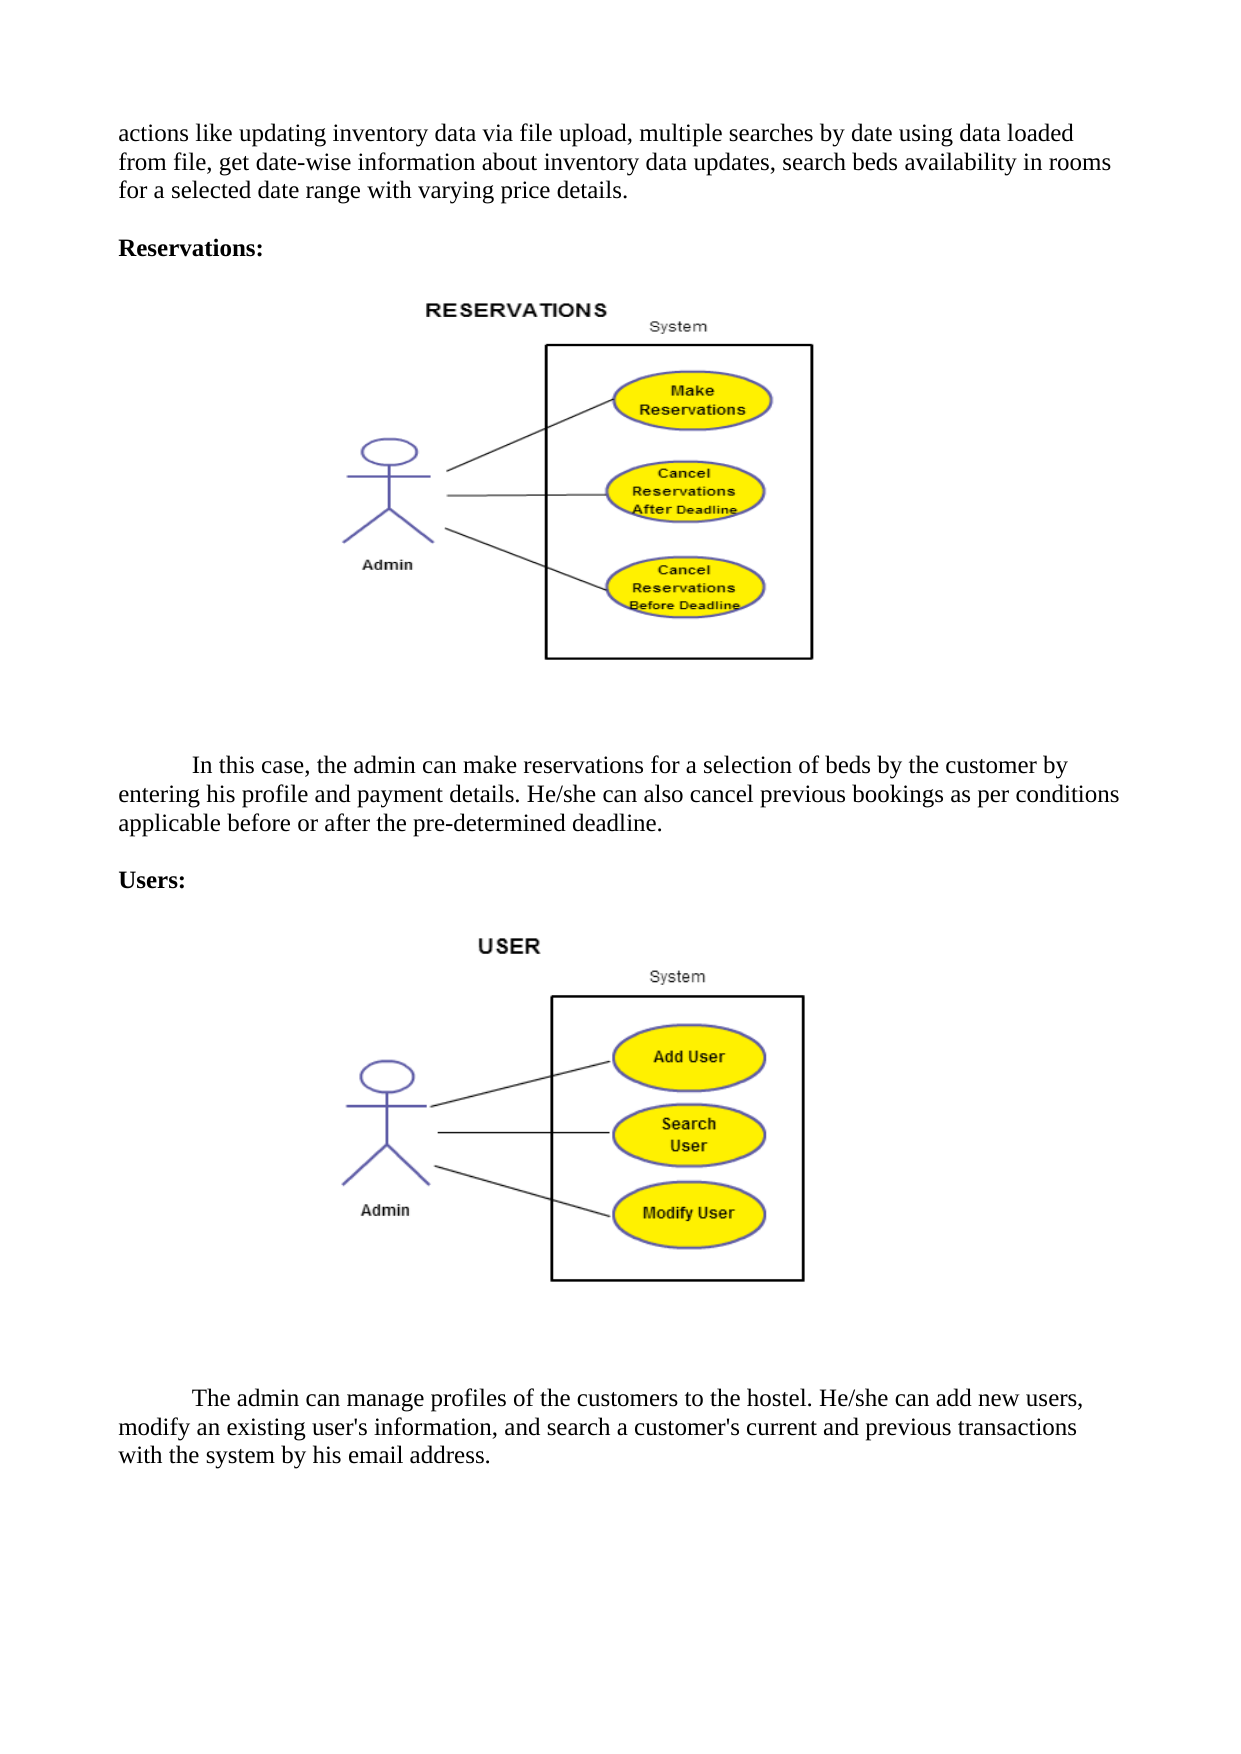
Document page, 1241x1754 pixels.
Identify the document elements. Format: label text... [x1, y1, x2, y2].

text Users: [118, 866, 1122, 894]
text The admin can manage profiles of the customers to the hostel. He/she can add new users, modify an existing user's information, and search a customer's current and previous transactions with the system by his email address. [118, 1383, 1122, 1469]
text actions like updating inventory data via file upload, multiple searches by date using data loaded from file, get date-wise information about inventory data updates, search beds availability in rooms for a selected date range with varying price details. [118, 118, 1122, 204]
text Reservations: [118, 233, 1122, 262]
text In this case, the admin can make reservations for a selection of beds by the customer by entering his profile and payment details. He/she can also cancel previous bookings as per conditions applicable before or after the pre-determined deadline. [118, 751, 1122, 837]
